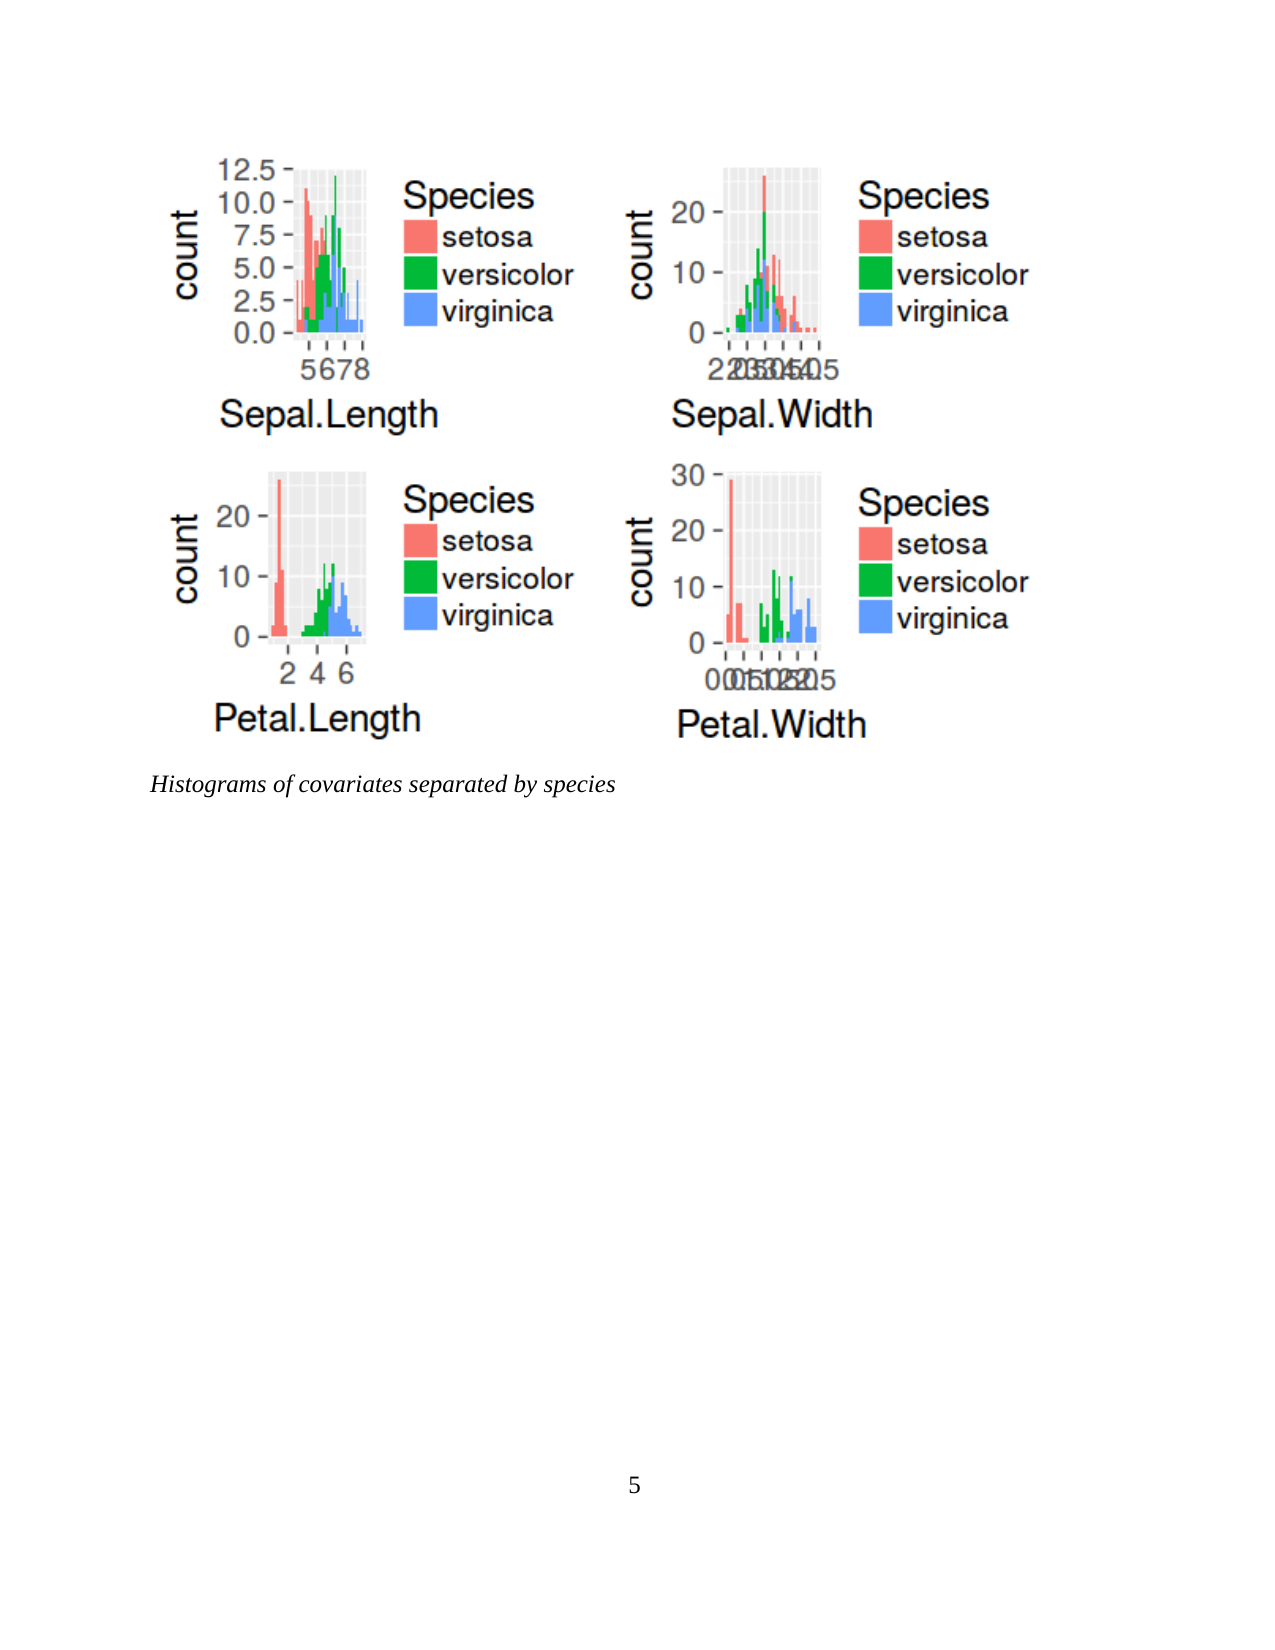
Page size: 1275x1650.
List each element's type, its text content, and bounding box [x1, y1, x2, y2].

picture [150, 150, 1060, 757]
text Histograms of covariates separated by species [150, 769, 1125, 798]
